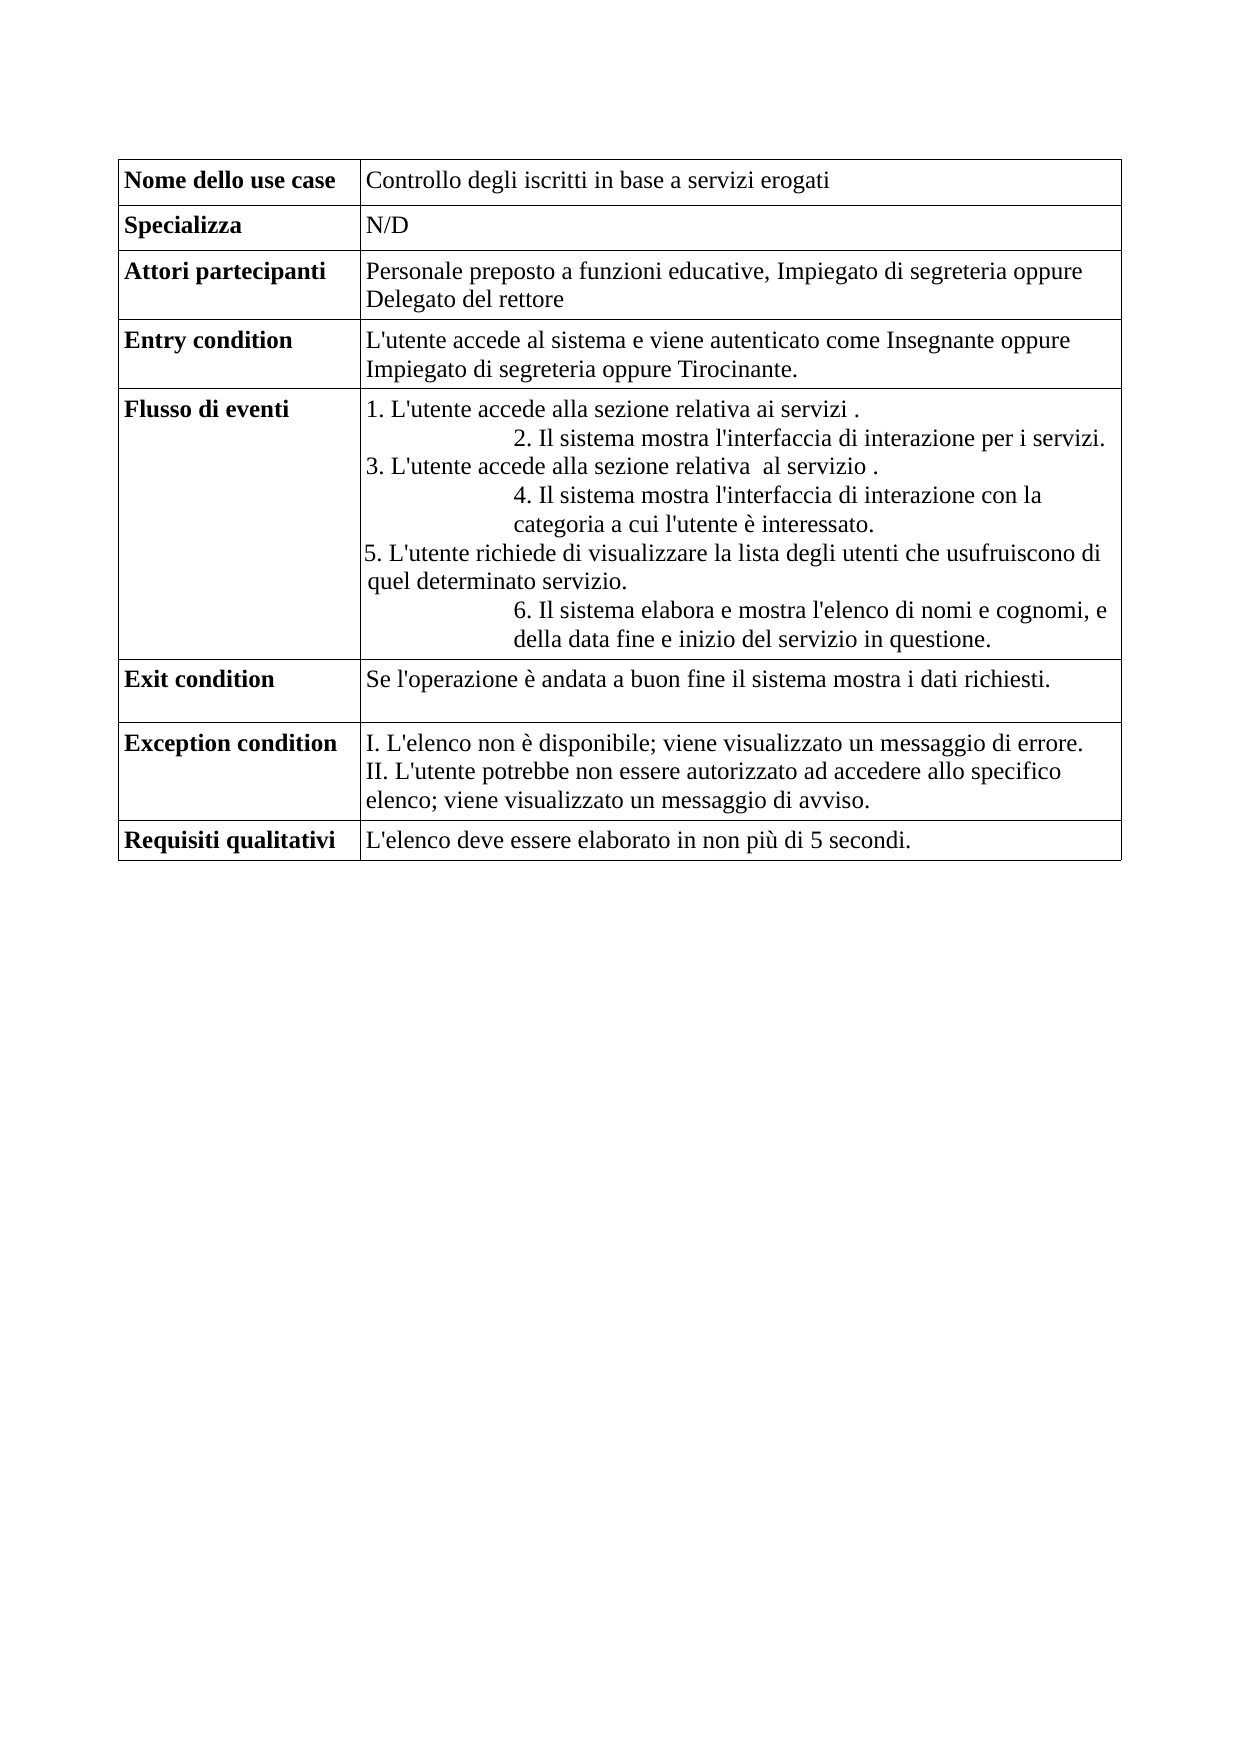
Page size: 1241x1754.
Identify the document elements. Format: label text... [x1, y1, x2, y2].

table_cell Flusso di eventi [119, 389, 360, 658]
table_cell Se l'operazione è andata a buon fine il sistema mostra i dati richiesti. [361, 660, 1121, 722]
table_header Controllo degli iscritti in base a servizi erogati [361, 160, 1121, 205]
table_cell L'utente accede al sistema e viene autenticato come Insegnante oppure Impiegato di segreteria oppure Tirocinante. [361, 320, 1121, 388]
table_cell I. L'elenco non è disponibile; viene visualizzato un messaggio di errore. II. L'utente potrebbe non essere autorizzato ad accedere allo specifico elenco; viene visualizzato un messaggio di avviso. [361, 723, 1121, 820]
table_cell L'utente accede alla sezione relativa ai servizi . Il sistema mostra l'interfaccia di interazione per i servizi. L'utente accede alla sezione relativa al servizio . Il sistema mostra l'interfaccia di interazione con la categoria a cui l'utente è interessato. L'utente richiede di visualizzare la lista degli utenti che usufruiscono di quel determinato servizio. Il sistema elabora e mostra l'elenco di nomi e cognomi, e della data fine e inizio del servizio in questione. [361, 389, 1121, 658]
table_cell Exception condition [119, 723, 360, 820]
table_cell Entry condition [119, 320, 360, 388]
table_cell Requisiti qualitativi [119, 821, 360, 860]
table_cell L'elenco deve essere elaborato in non più di 5 secondi. [361, 821, 1121, 860]
table_header Nome dello use case [119, 160, 360, 205]
table_cell N/D [361, 206, 1121, 250]
table_cell Specializza [119, 206, 360, 250]
table_cell Personale preposto a funzioni educative, Impiegato di segreteria oppure Delegato del rettore [361, 251, 1121, 319]
table_cell Attori partecipanti [119, 251, 360, 319]
table_cell Exit condition [119, 660, 360, 722]
